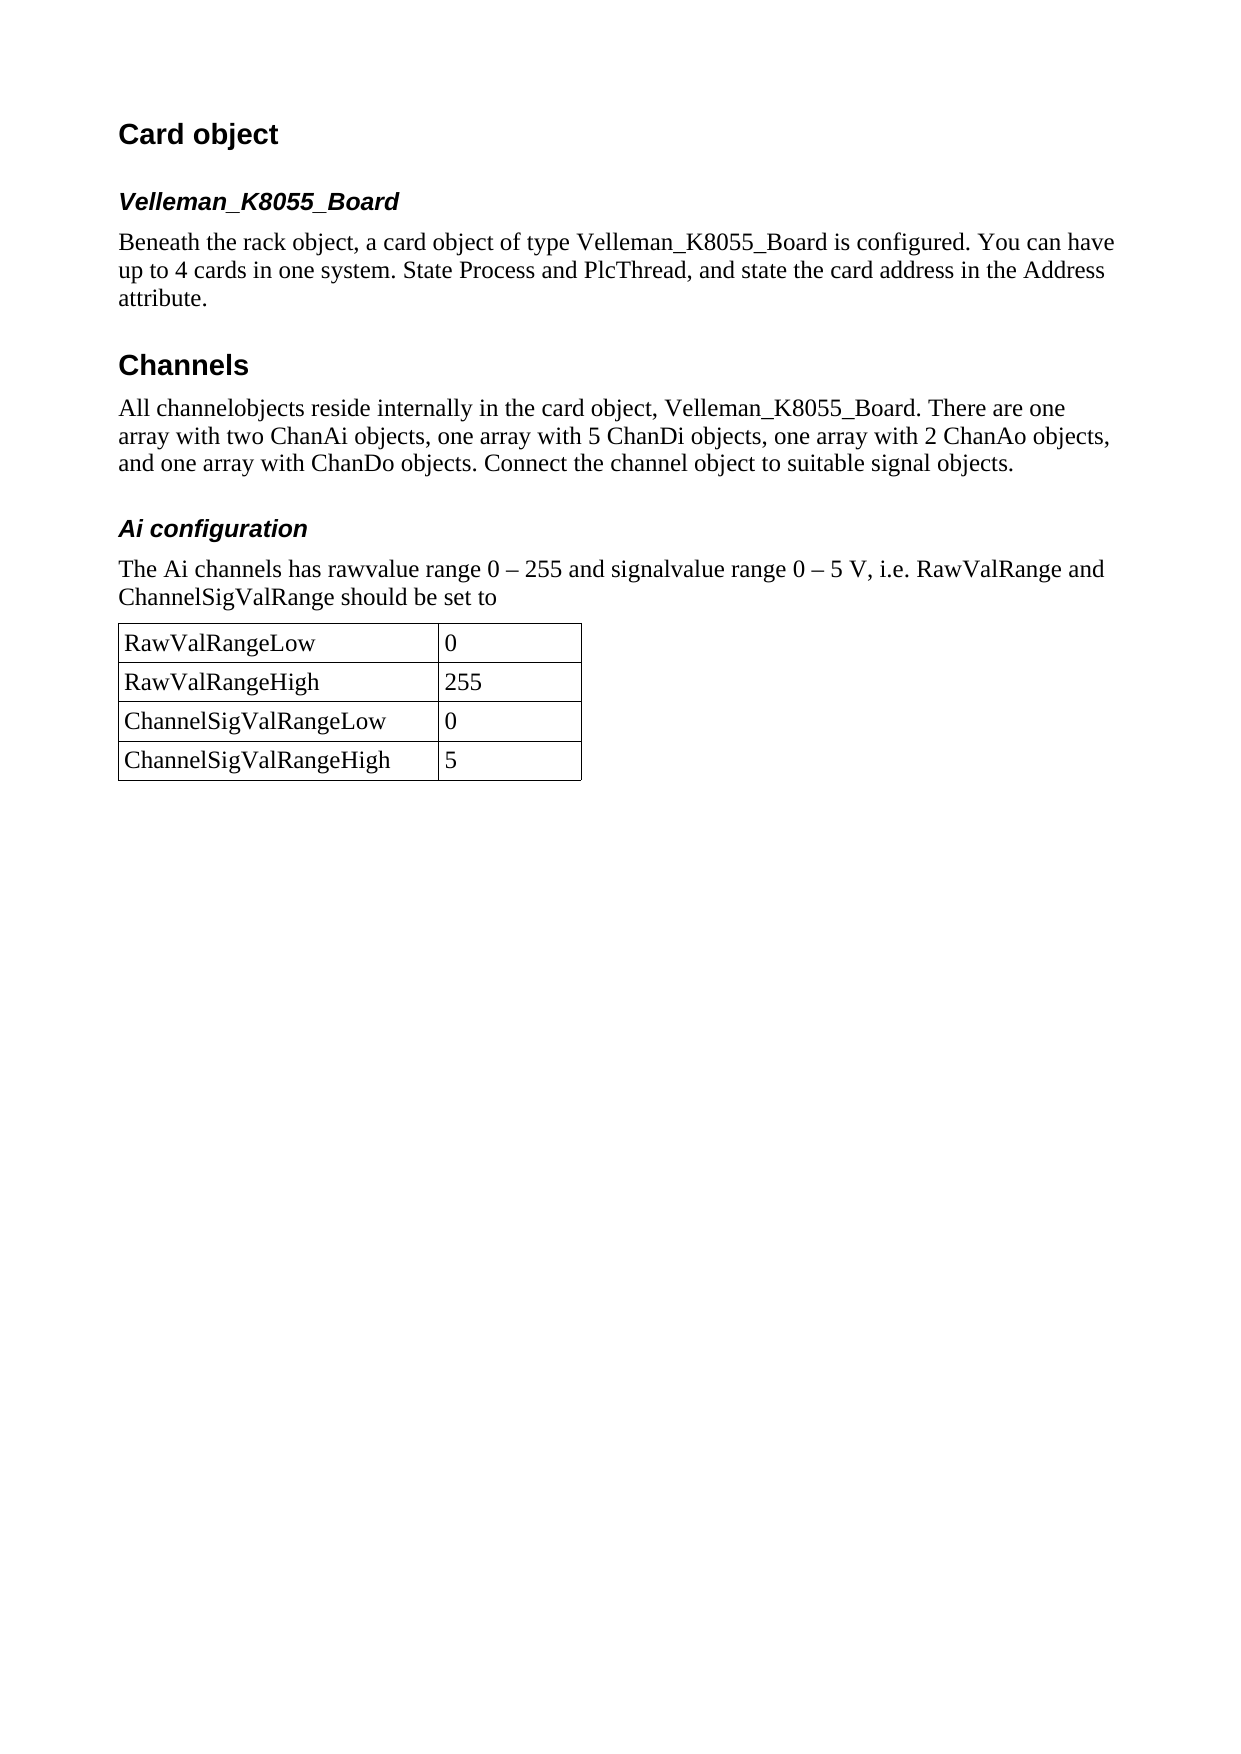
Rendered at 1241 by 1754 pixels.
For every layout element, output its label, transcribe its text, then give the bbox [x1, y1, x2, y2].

table_cell 5 [439, 742, 581, 780]
text Beneath the rack object, a card object of type Velleman_K8055_Board is configured. You can have up to 4 cards in one system. State Process and PlcThread, and state the card address in the Address attribute. [118, 228, 1122, 312]
table_header RawValRangeLow [119, 624, 438, 662]
table_cell ChannelSigValRangeHigh [119, 742, 438, 780]
table_cell 0 [439, 702, 581, 741]
text All channelobjects reside internally in the card object, Velleman_K8055_Board. There are one array with two ChanAi objects, one array with 5 ChanDi objects, one array with 2 ChanAo objects, and one array with ChanDo objects. Connect the channel object to suitable signal objects. [118, 394, 1122, 477]
table_cell ChannelSigValRangeLow [119, 702, 438, 741]
subtitle Card object [118, 118, 1122, 151]
subtitle Ai configuration [118, 515, 1122, 542]
text The Ai channels has rawvalue range 0 – 255 and signalvalue range 0 – 5 V, i.e. RawValRange and ChannelSigValRange should be set to [118, 555, 1122, 610]
table_cell 255 [439, 663, 581, 701]
table_header 0 [439, 624, 581, 662]
table_cell RawValRangeHigh [119, 663, 438, 701]
subtitle Channels [118, 349, 1122, 382]
subtitle Velleman_K8055_Board [118, 188, 1122, 216]
